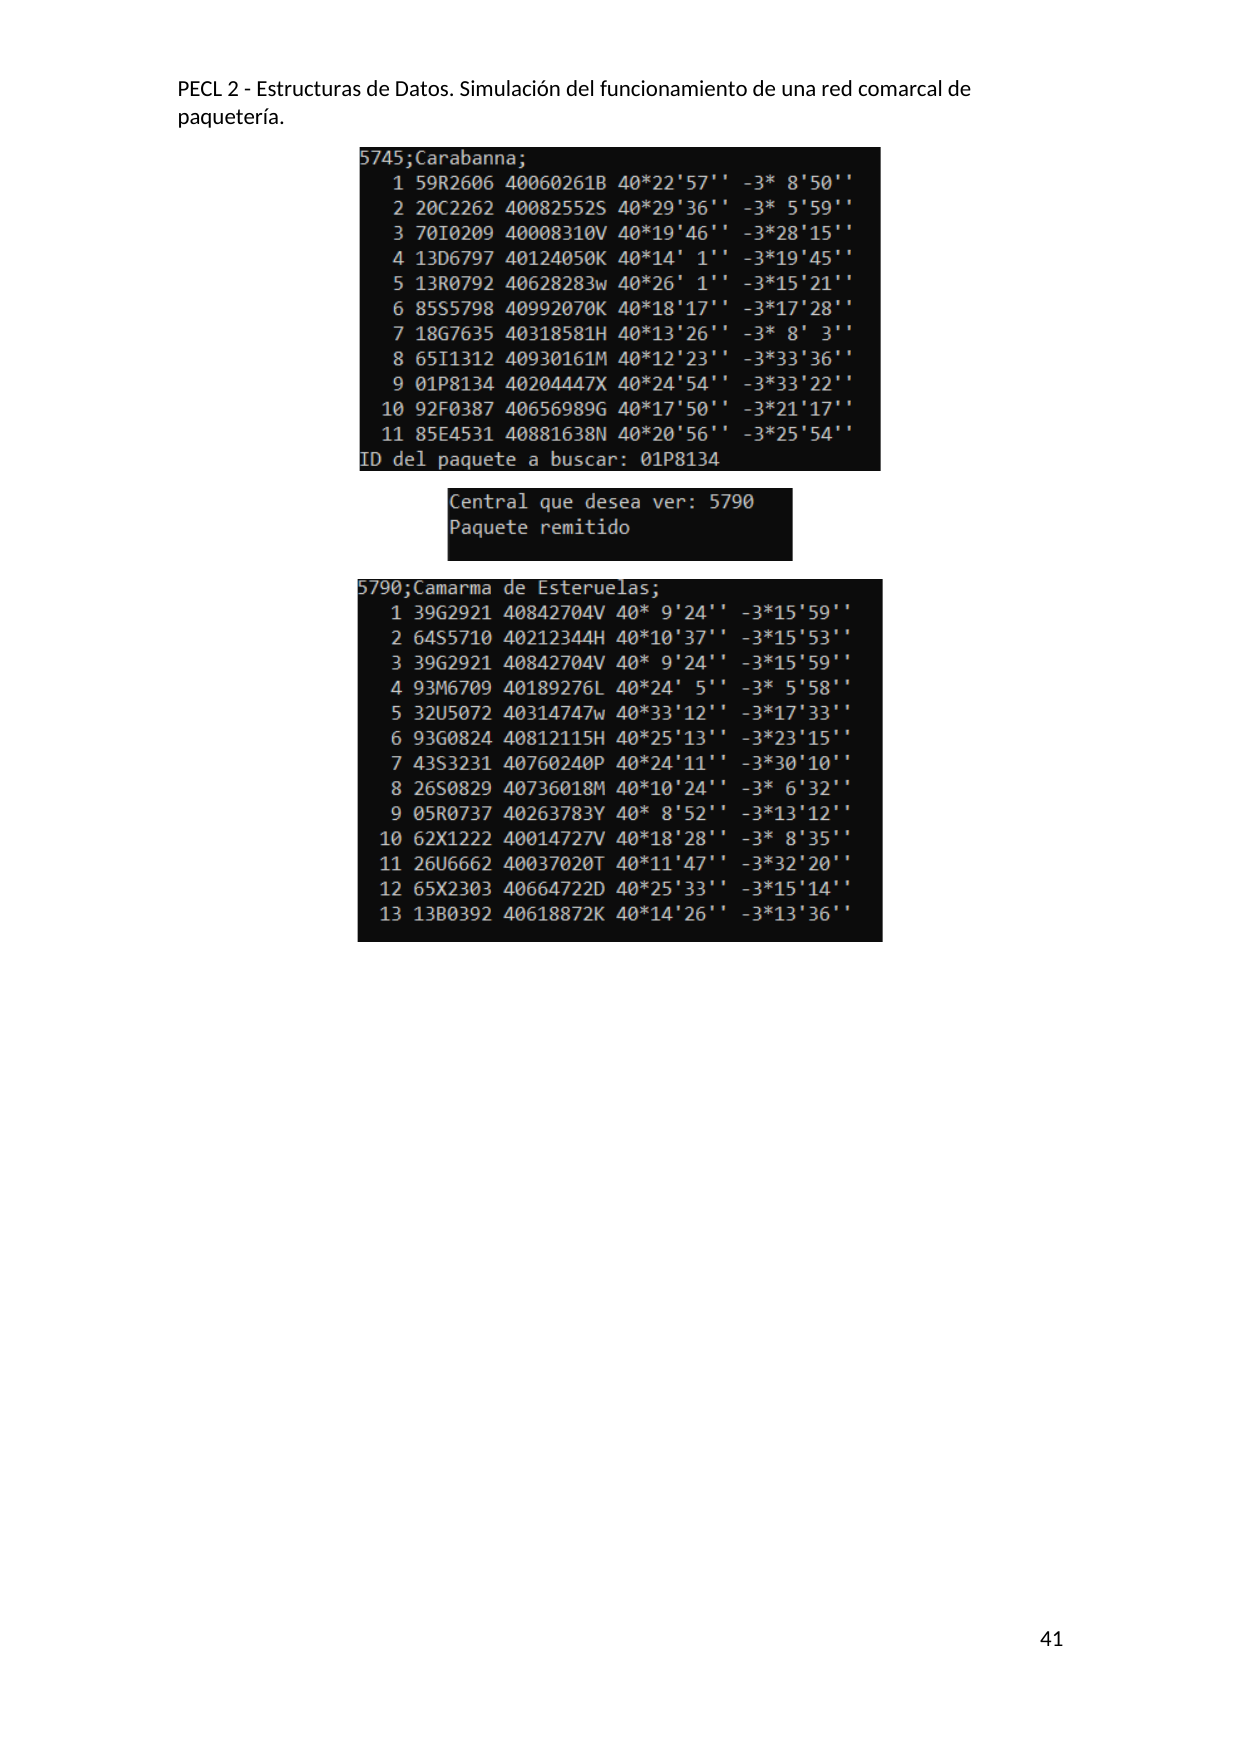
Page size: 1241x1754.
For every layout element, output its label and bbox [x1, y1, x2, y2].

picture [357, 579, 883, 942]
picture [447, 488, 793, 561]
picture [359, 147, 881, 471]
